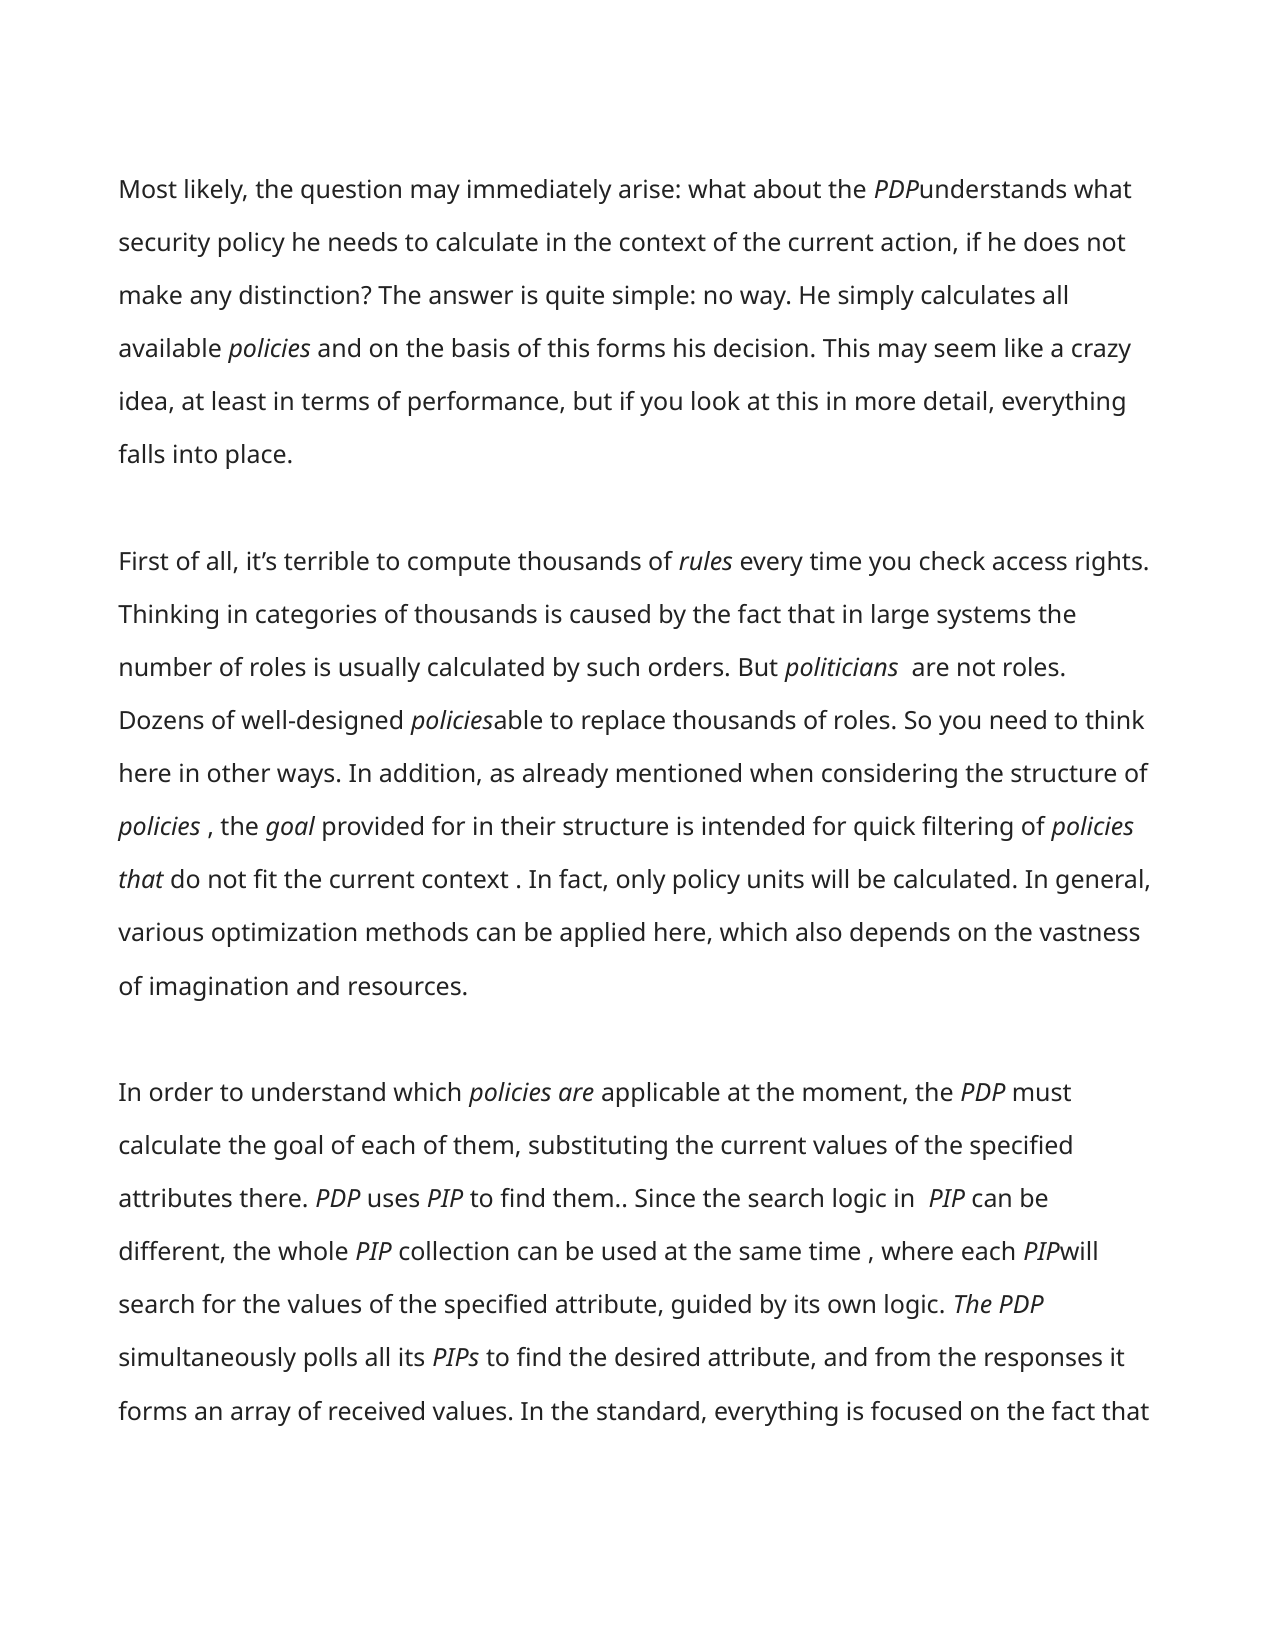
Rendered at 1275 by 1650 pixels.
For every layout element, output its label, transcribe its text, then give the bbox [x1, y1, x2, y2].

text Most likely, the question may immediately arise: what about the PDPunderstands what security policy he needs to calculate in the context of the current action, if he does not make any distinction? The answer is quite simple: no way. He simply calculates all available policies and on the basis of this forms his decision. This may seem like a crazy idea, at least in terms of performance, but if you look at this in more detail, everything falls into place. First of all, it’s terrible to compute thousands of rules every time you check access rights. Thinking in categories of thousands is caused by the fact that in large systems the number of roles is usually calculated by such orders. But politicians are not roles. Dozens of well-designed policiesable to replace thousands of roles. So you need to think here in other ways. In addition, as already mentioned when considering the structure of policies , the goal provided for in their structure is intended for quick filtering of policies that do not fit the current context . In fact, only policy units will be calculated. In general, various optimization methods can be applied here, which also depends on the vastness of imagination and resources. In order to understand which policies are applicable at the moment, the PDP must calculate the goal of each of them, substituting the current values of the specified attributes there. PDP uses PIP to find them.. Since the search logic in PIP can be different, the whole PIP collection can be used at the same time , where each PIPwill search for the values of the specified attribute, guided by its own logic. The PDP simultaneously polls all its PIPs to find the desired attribute, and from the responses it forms an array of received values. In the standard, everything is focused on the fact that [118, 118, 1157, 1427]
